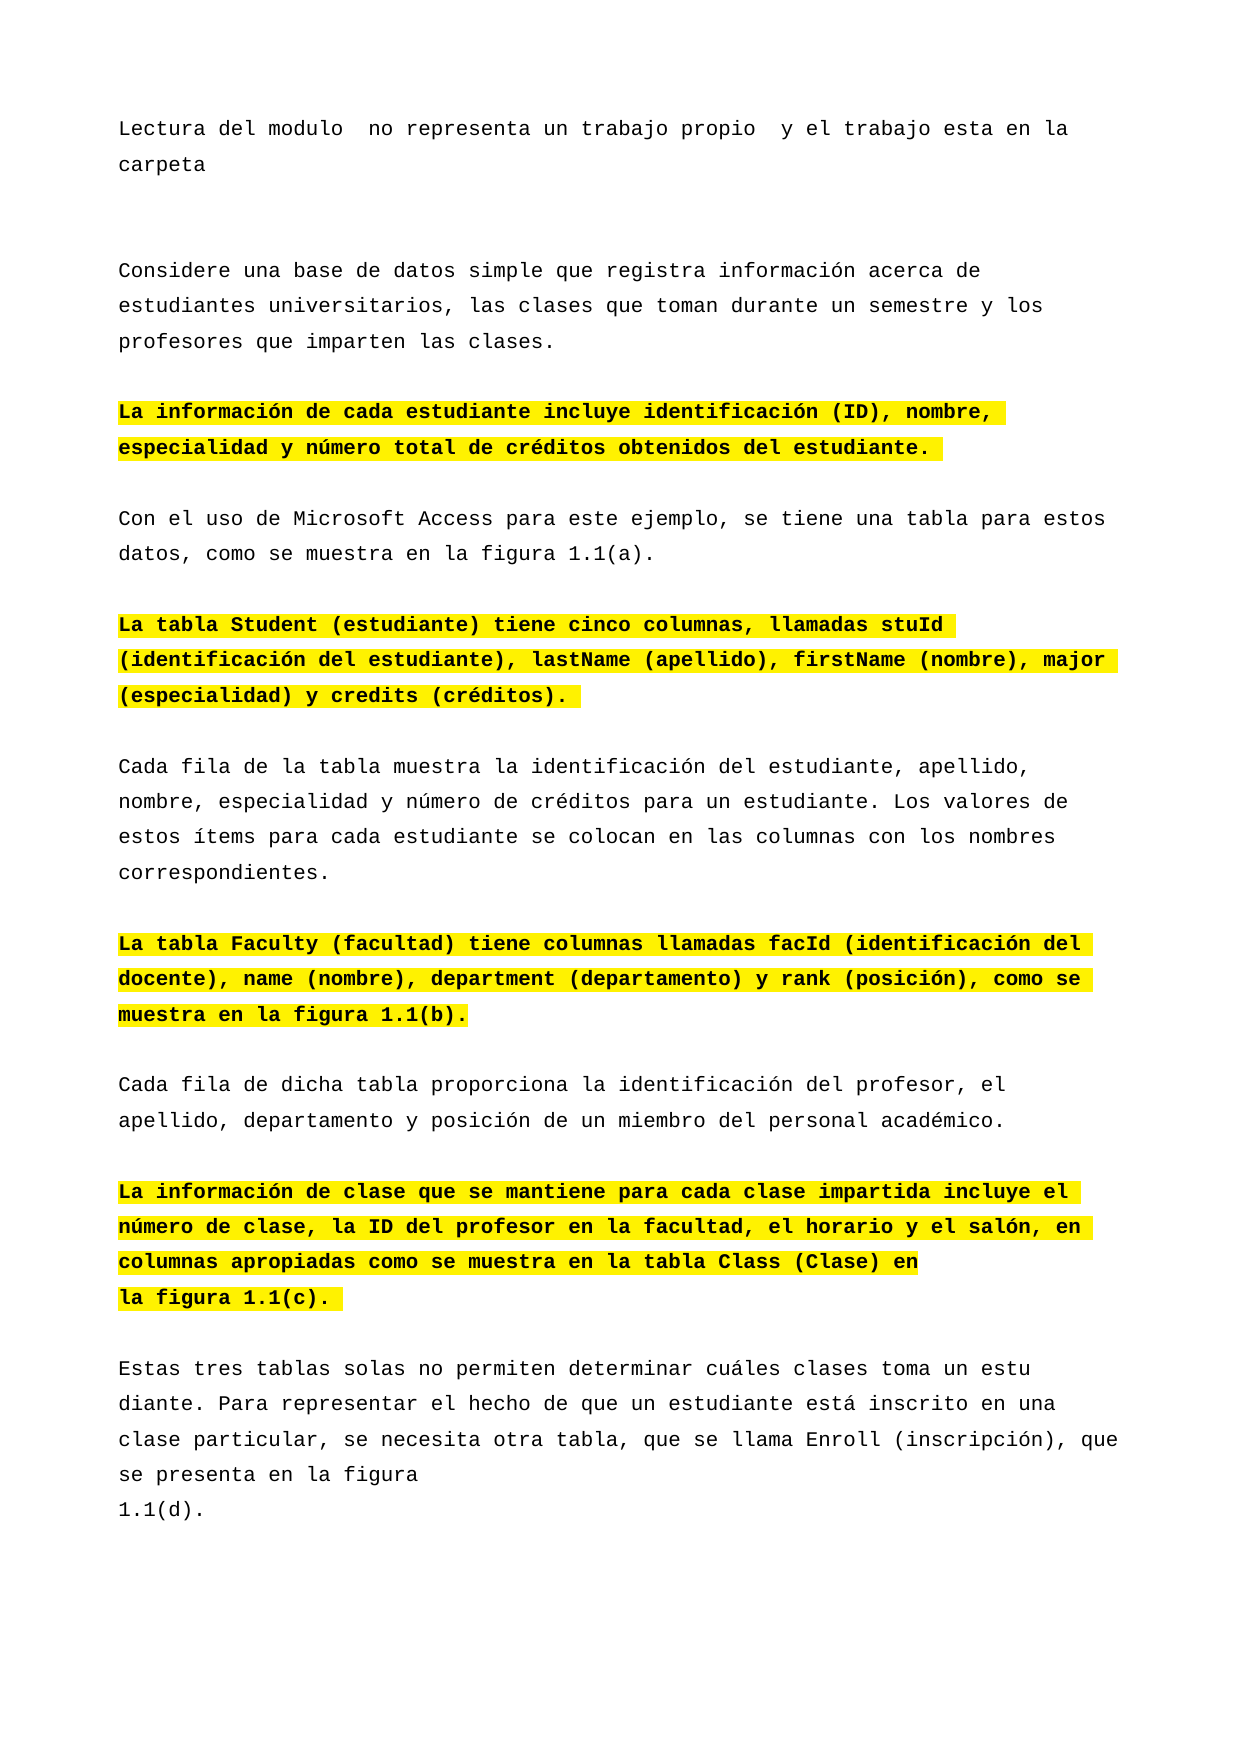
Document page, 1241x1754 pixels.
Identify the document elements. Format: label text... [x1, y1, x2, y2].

text Considere una base de datos simple que registra información acerca de estudiantes univer­sitarios, las clases que toman durante un semestre y los profesores que imparten las clases. [118, 260, 1122, 354]
text La tabla Student (estudiante) tiene cinco columnas, llamadas stuId (identificación del estudian­te), lastName (apellido), firstName (nombre), major (especialidad) y credits (créditos). [118, 614, 1122, 708]
text La información de cada estudiante incluye identificación (ID), nombre, especialidad y número total de créditos obtenidos del estudiante. [118, 401, 1122, 461]
text Lectura del modulo no representa un trabajo propio y el trabajo esta en la carpeta [118, 118, 1122, 177]
text La tabla Faculty (facultad) tiene columnas llamadas facId (identificación del docente), name (nombre), department (departamento) y rank (posición), como se muestra en la figura 1.1(b). [118, 933, 1122, 1027]
text Estas tres tablas solas no permiten determinar cuáles clases toma un estu­ [118, 1358, 1122, 1381]
text 1.1(d). [118, 1499, 1122, 1523]
text la figura 1.1(c). [118, 1287, 1122, 1311]
text Con el uso de Microsoft Access para este ejemplo, se tiene una tabla para estos datos, como se muestra en la figura 1.1(a). [118, 508, 1122, 567]
text La información de clase que se mantiene para cada clase impartida incluye el número de clase, la ID del profesor en la facultad, el horario y el salón, en columnas apropiadas como se muestra en la tabla Class (Clase) en [118, 1181, 1122, 1275]
text Cada fila de la tabla muestra la identificación del estudiante, apellido, nombre, especialidad y número de créditos para un estudiante. Los valores de estos ítems para cada estudiante se colocan en las columnas con los nombres correspondientes. [118, 756, 1122, 886]
text Cada fila de dicha tabla proporciona la identificación del profesor, el apellido, departamento y posición de un miembro del personal académico. [118, 1074, 1122, 1133]
text diante. Para representar el hecho de que un estudiante está inscrito en una clase particular, se necesita otra tabla, que se llama Enroll (inscripción), que se presenta en la figura [118, 1393, 1122, 1488]
